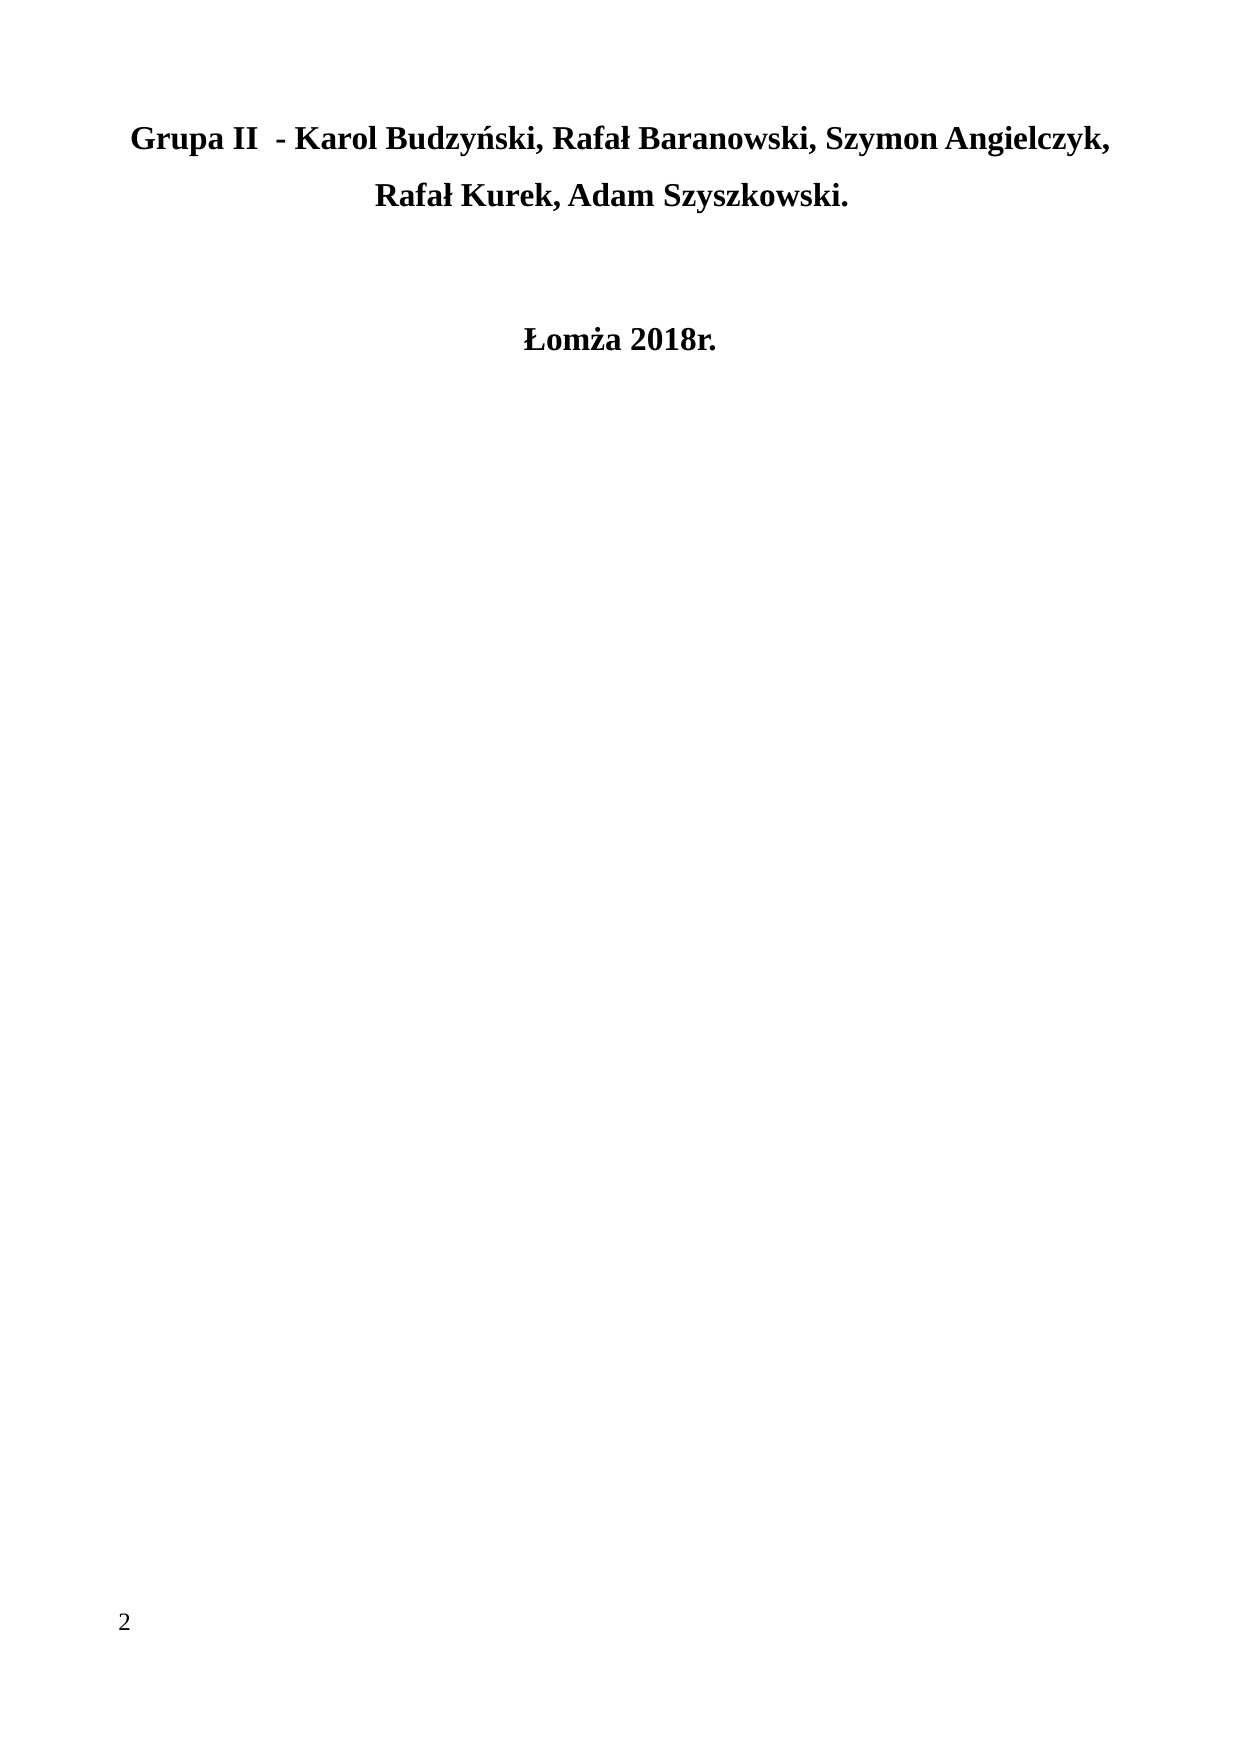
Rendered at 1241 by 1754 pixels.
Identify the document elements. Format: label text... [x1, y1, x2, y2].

text Łomża 2018r. [118, 319, 1122, 358]
text Grupa II - Karol Budzyński, Rafał Baranowski, Szymon Angielczyk, Rafał Kurek, Adam Szyszkowski. [118, 118, 1122, 214]
